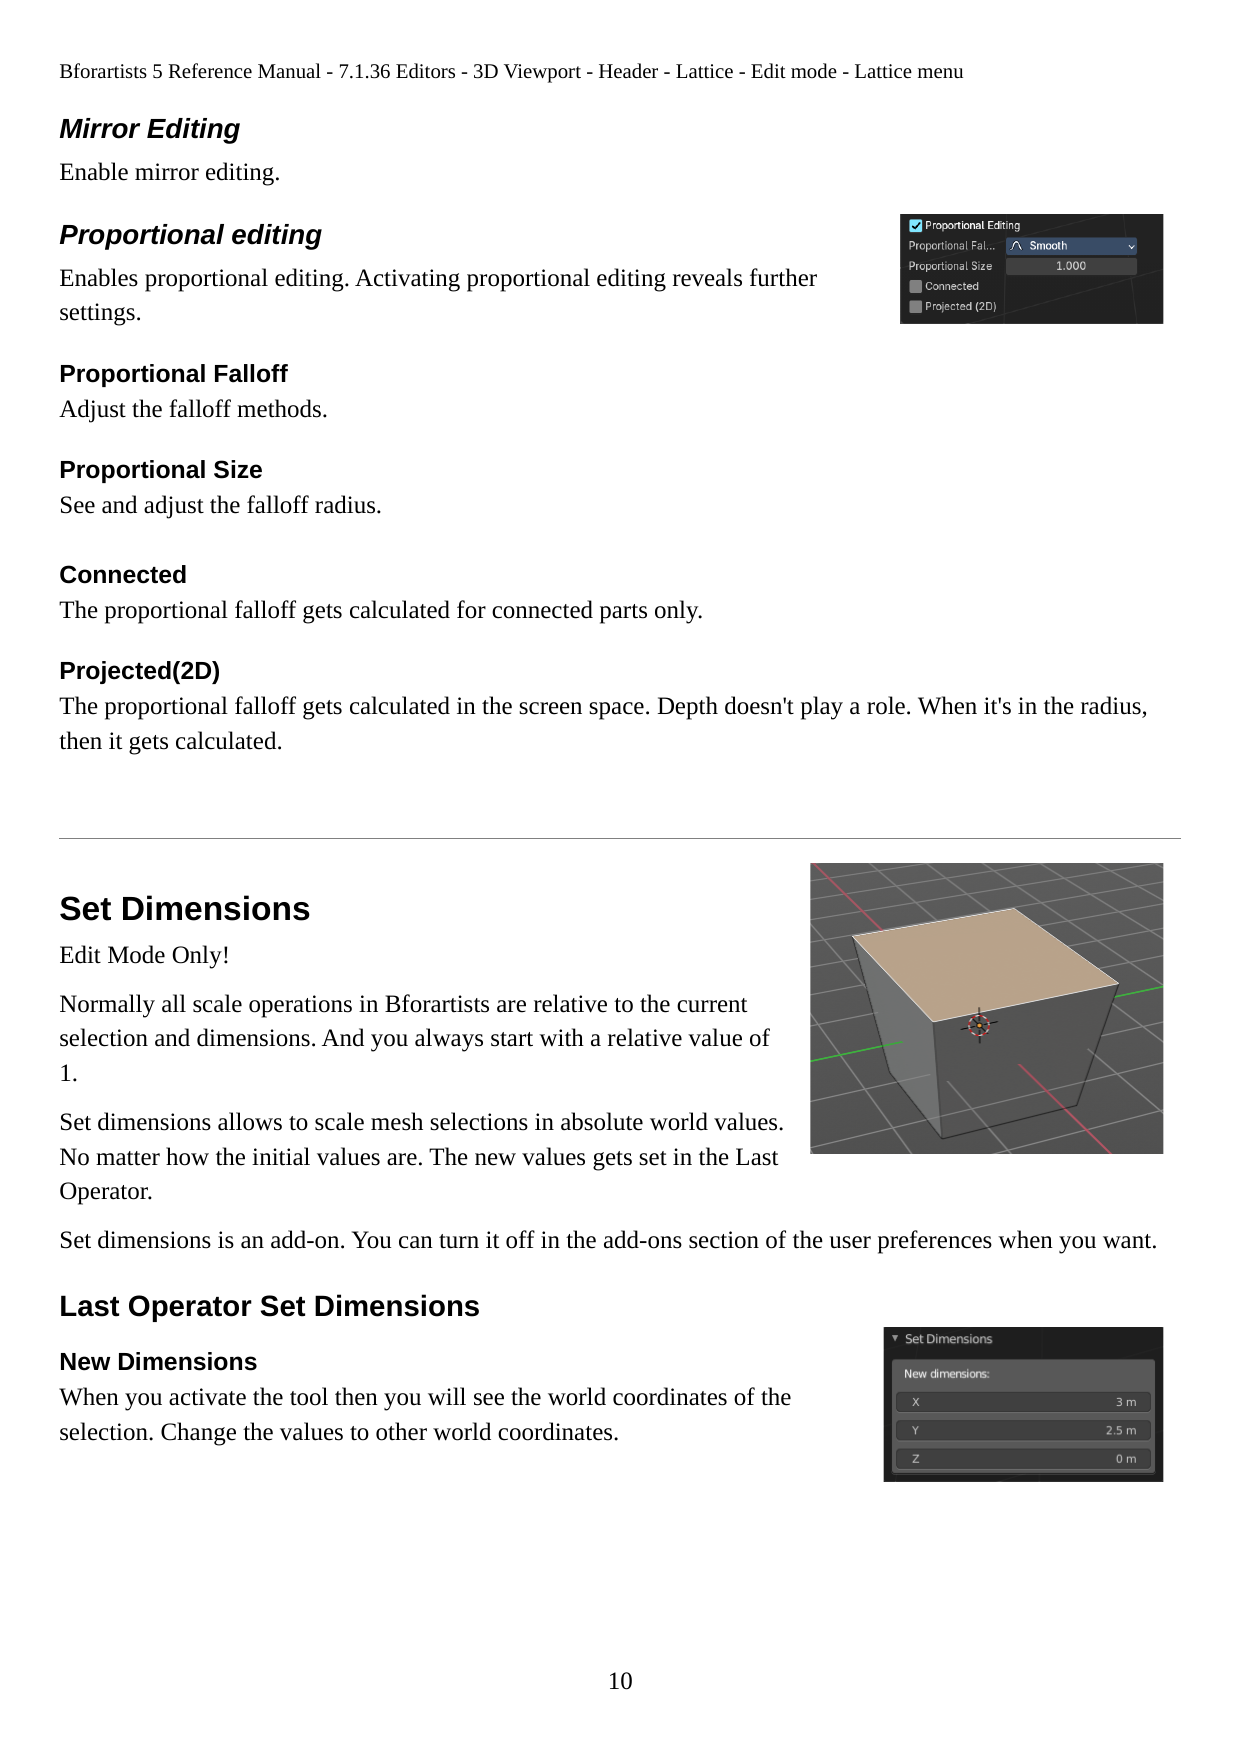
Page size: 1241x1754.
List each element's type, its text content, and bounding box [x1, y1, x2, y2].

text Set dimensions is an add-on. You can turn it off in the add-ons section of the user preferences when you want. [59, 1225, 1181, 1254]
subtitle Proportional Falloff [59, 359, 1181, 387]
subtitle [1164, 889, 1181, 927]
subtitle [1164, 1347, 1181, 1376]
subtitle Last Operator Set Dimensions [59, 1289, 1181, 1322]
text When you activate the tool then you will see the world coordinates of the selection. Change the values to other world coordinates. [59, 1382, 883, 1446]
text The proportional falloff gets calculated in the screen space. Depth doesn't play a role. When it's in the radius, then it gets calculated. [59, 691, 1181, 754]
subtitle Set Dimensions [59, 889, 810, 927]
text [1164, 940, 1181, 969]
subtitle Projected(2D) [59, 656, 1181, 685]
subtitle Proportional Size [59, 455, 1181, 484]
text Adjust the falloff methods. [59, 394, 1181, 422]
subtitle Mirror Editing [59, 113, 1181, 144]
subtitle Proportional editing [59, 218, 900, 250]
subtitle Connected [59, 560, 1181, 589]
text Set dimensions allows to scale mesh selections in absolute world values. No matter how the initial values are. The new values gets set in the Last Operator. [59, 1107, 1181, 1205]
text Enable mirror editing. [59, 157, 1181, 186]
text Normally all scale operations in Bforartists are relative to the current selection and dimensions. And you always start with a relative value of 1. [59, 989, 810, 1087]
picture [810, 863, 1164, 1154]
picture [883, 1327, 1164, 1482]
subtitle [1164, 218, 1181, 250]
text Edit Mode Only! [59, 940, 810, 969]
text The proportional falloff gets calculated for connected parts only. [59, 595, 1181, 624]
picture [900, 214, 1164, 324]
subtitle New Dimensions [59, 1347, 883, 1376]
text Enables proportional editing. Activating proportional editing reveals further settings. [59, 263, 1181, 326]
text See and adjust the falloff radius. [59, 490, 1181, 519]
